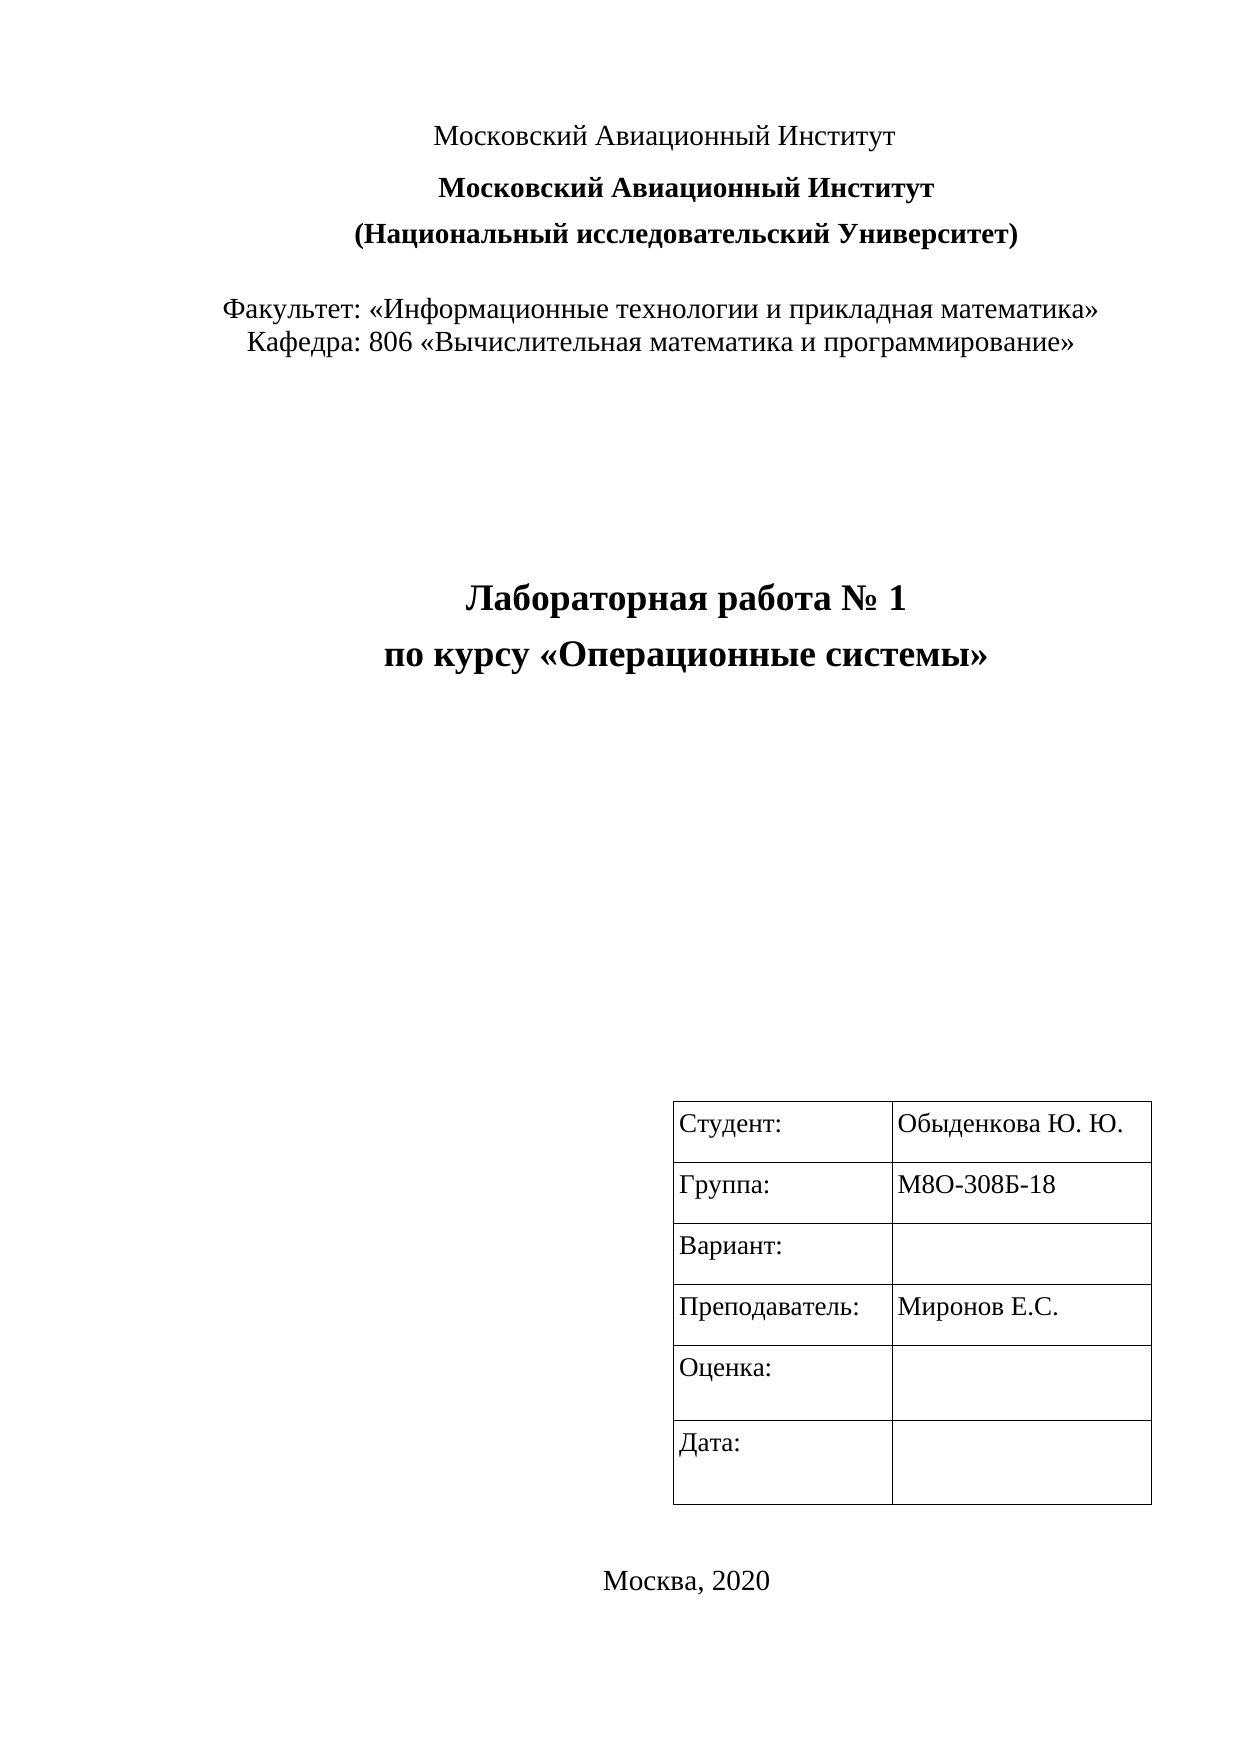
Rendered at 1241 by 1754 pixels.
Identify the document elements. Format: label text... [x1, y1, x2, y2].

table_cell Преподаватель: [674, 1285, 892, 1345]
table_cell [893, 1224, 1151, 1284]
text Московский Авиационный Институт [177, 118, 1152, 152]
table_cell Миронов Е.С. [893, 1285, 1151, 1345]
table_cell Группа: [674, 1163, 892, 1223]
text Факультет: «Информационные технологии и прикладная математика» [177, 291, 1152, 324]
table_header Обыденкова Ю. Ю. [893, 1102, 1151, 1162]
text по курсу «Операционные системы» [177, 631, 1152, 674]
text Москва, 2020 [177, 1563, 1152, 1596]
text Кафедра: 806 «Вычислительная математика и программирование» [177, 324, 1152, 358]
text Московский Авиационный Институт [177, 170, 1152, 203]
table_cell М8О-308Б-18 [893, 1163, 1151, 1223]
table_cell Вариант: [674, 1224, 892, 1284]
text (Национальный исследовательский Университет) [177, 216, 1152, 249]
table_cell [893, 1346, 1151, 1420]
text Лабораторная работа № 1 [177, 576, 1152, 619]
table_header Студент: [674, 1102, 892, 1162]
table_cell Оценка: [674, 1346, 892, 1420]
table_cell Дата: [674, 1421, 892, 1504]
table_cell [893, 1421, 1151, 1504]
